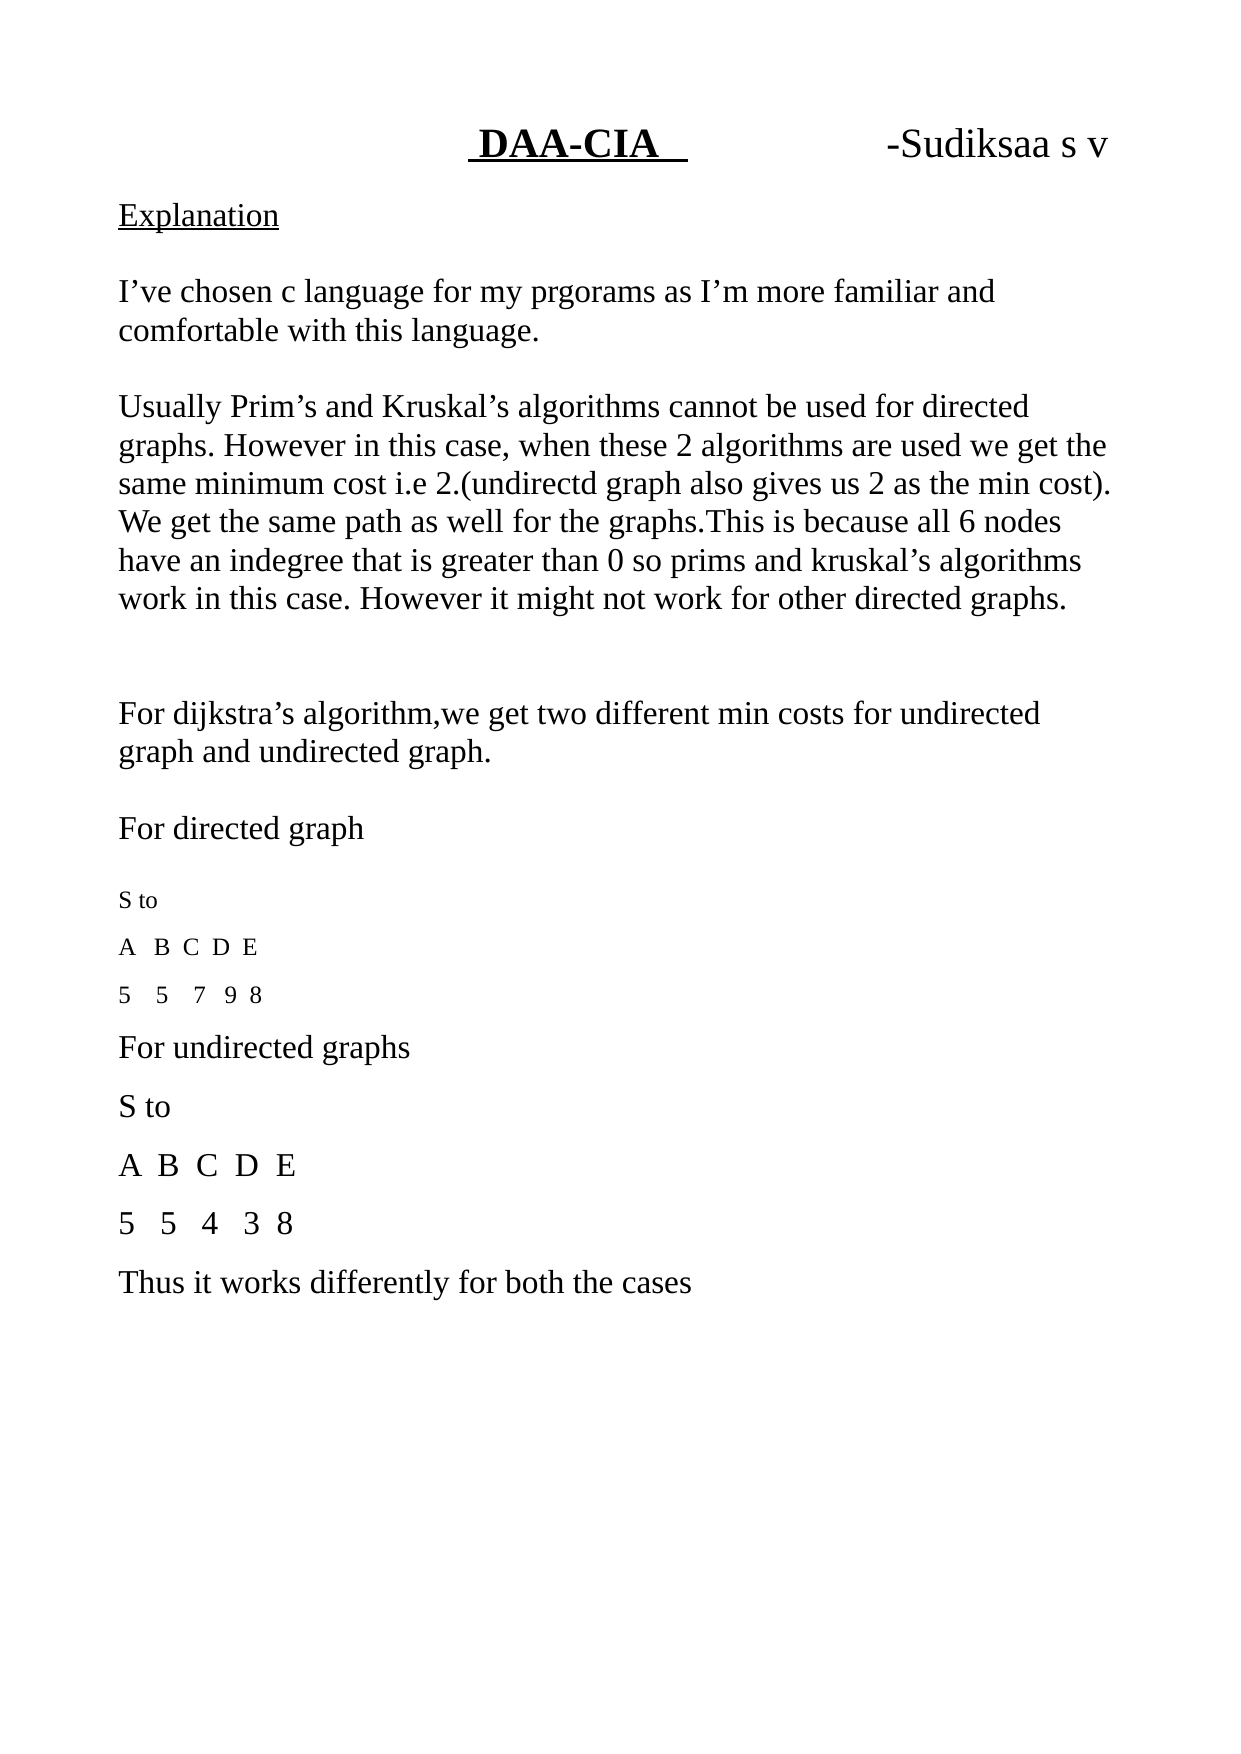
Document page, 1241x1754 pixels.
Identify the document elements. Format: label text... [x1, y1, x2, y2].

text S to [118, 1086, 1122, 1124]
text 5 5 4 3 8 [118, 1203, 1122, 1242]
text Thus it works differently for both the cases [118, 1262, 1122, 1301]
text For dijkstra’s algorithm,we get two different min costs for undirected graph and undirected graph. [118, 693, 1122, 770]
text 5 5 7 9 8 [118, 980, 1122, 1009]
text For directed graph [118, 808, 1122, 846]
text We get the same path as well for the graphs.This is because all 6 nodes have an indegree that is greater than 0 so prims and kruskal’s algorithms work in this case. However it might not work for other directed graphs. [118, 501, 1122, 616]
text DAA-CIA -Sudiksaa s v [118, 118, 1122, 166]
text Usually Prim’s and Kruskal’s algorithms cannot be used for directed graphs. However in this case, when these 2 algorithms are used we get the same minimum cost i.e 2.(undirectd graph also gives us 2 as the min cost). [118, 386, 1122, 501]
text A B C D E [118, 932, 1122, 961]
text A B C D E [118, 1145, 1122, 1183]
text I’ve chosen c language for my prgorams as I’m more familiar and comfortable with this language. [118, 271, 1122, 348]
text Explanation [118, 195, 1122, 233]
text For undirected graphs [118, 1028, 1122, 1066]
text S to [118, 885, 1122, 913]
